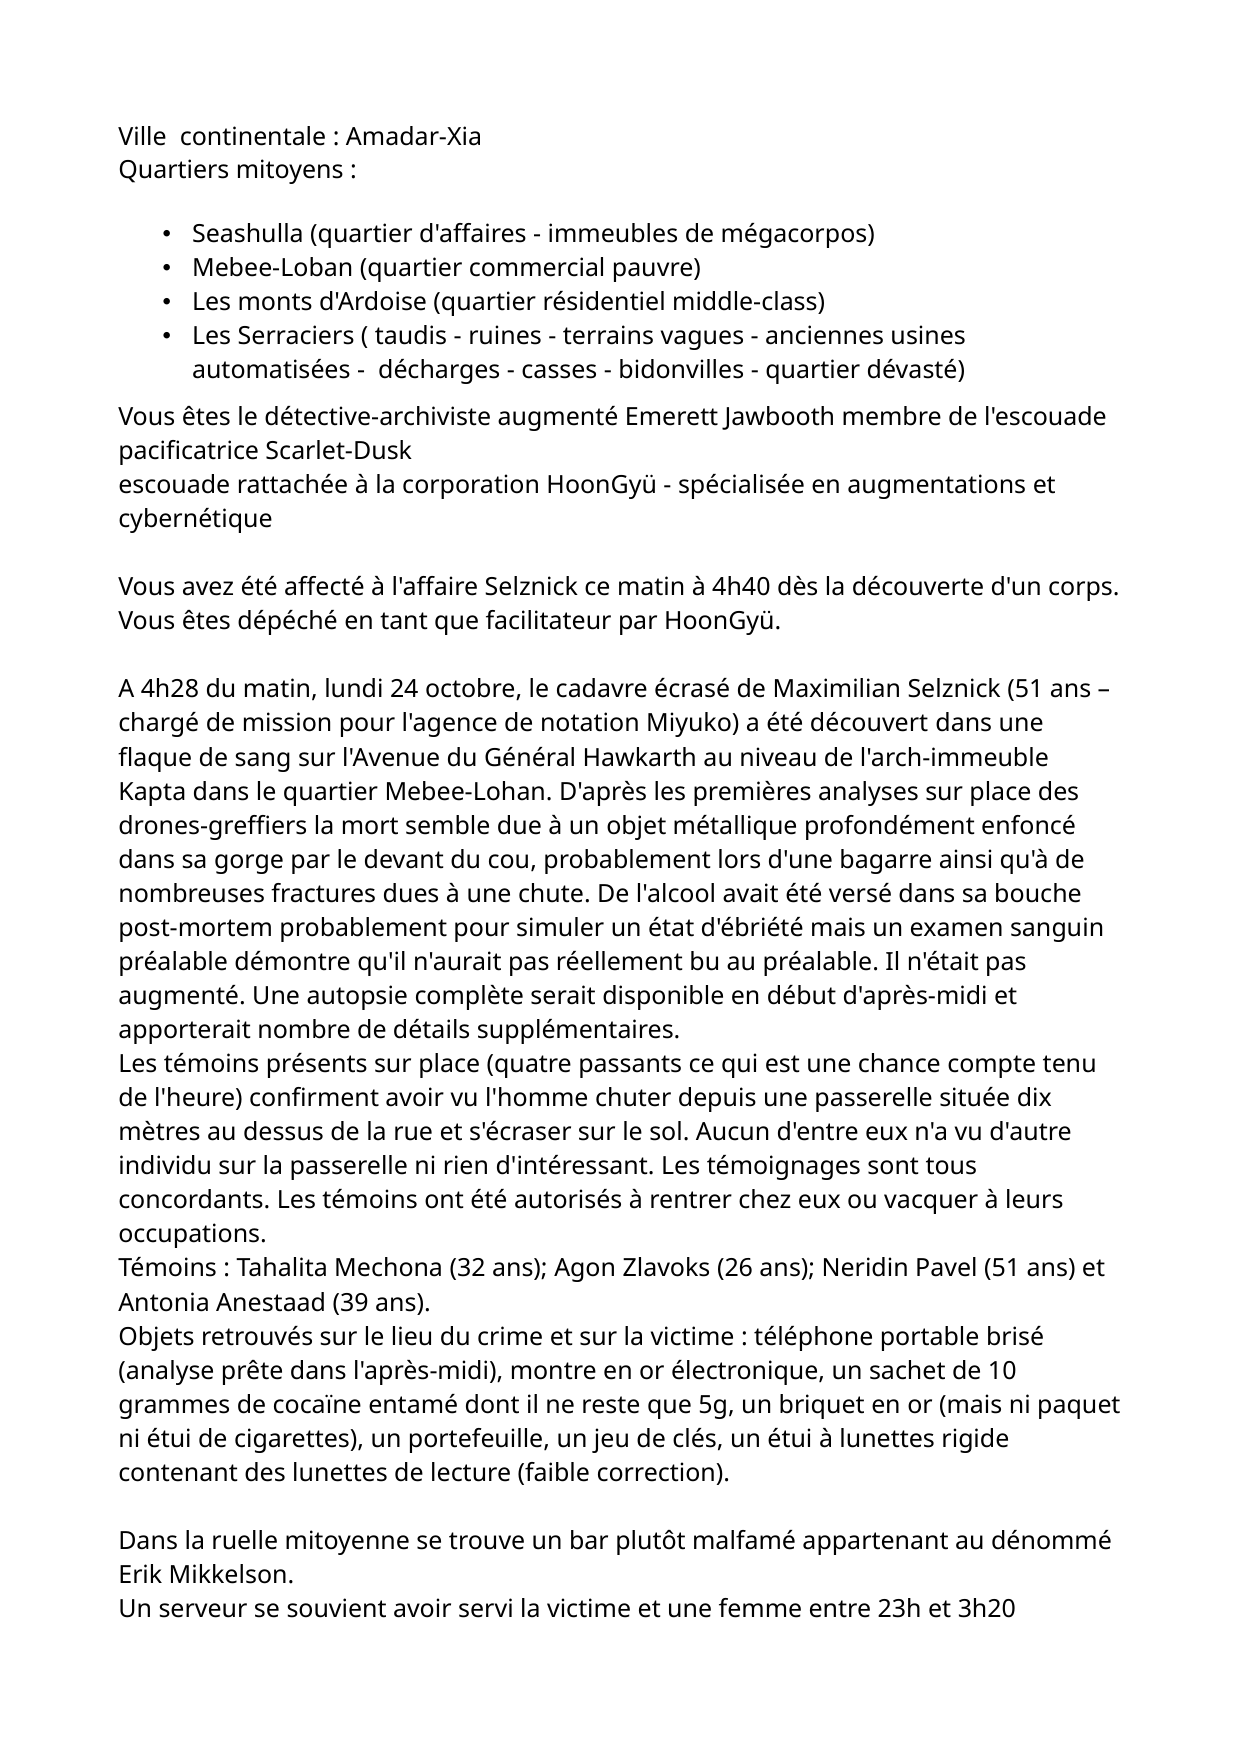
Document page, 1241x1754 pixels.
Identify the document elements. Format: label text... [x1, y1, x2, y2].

text Témoins : Tahalita Mechona (32 ans); Agon Zlavoks (26 ans); Neridin Pavel (51 ans) et Antonia Anestaad (39 ans). [118, 1250, 1122, 1318]
text Ville continentale : Amadar-Xia [118, 118, 1122, 152]
list Mebee-Loban (quartier commercial pauvre) [162, 250, 1122, 284]
text Dans la ruelle mitoyenne se trouve un bar plutôt malfamé appartenant au dénommé Erik Mikkelson. [118, 1523, 1122, 1591]
text Objets retrouvés sur le lieu du crime et sur la victime : téléphone portable brisé (analyse prête dans l'après-midi), montre en or électronique, un sachet de 10 grammes de cocaïne entamé dont il ne reste que 5g, un briquet en or (mais ni paquet ni étui de cigarettes), un portefeuille, un jeu de clés, un étui à lunettes rigide contenant des lunettes de lecture (faible correction). [118, 1318, 1122, 1488]
text Les témoins présents sur place (quatre passants ce qui est une chance compte tenu de l'heure) confirment avoir vu l'homme chuter depuis une passerelle située dix mètres au dessus de la rue et s'écraser sur le sol. Aucun d'entre eux n'a vu d'autre individu sur la passerelle ni rien d'intéressant. Les témoignages sont tous concordants. Les témoins ont été autorisés à rentrer chez eux ou vacquer à leurs occupations. [118, 1046, 1122, 1250]
list Les monts d'Ardoise (quartier résidentiel middle-class) [162, 284, 1122, 318]
text Vous avez été affecté à l'affaire Selznick ce matin à 4h40 dès la découverte d'un corps. Vous êtes dépéché en tant que facilitateur par HoonGyü. [118, 569, 1122, 637]
text Quartiers mitoyens : [118, 152, 1122, 186]
text A 4h28 du matin, lundi 24 octobre, le cadavre écrasé de Maximilian Selznick (51 ans – chargé de mission pour l'agence de notation Miyuko) a été découvert dans une flaque de sang sur l'Avenue du Général Hawkarth au niveau de l'arch-immeuble Kapta dans le quartier Mebee-Lohan. D'après les premières analyses sur place des drones-greffiers la mort semble due à un objet métallique profondément enfoncé dans sa gorge par le devant du cou, probablement lors d'une bagarre ainsi qu'à de nombreuses fractures dues à une chute. De l'alcool avait été versé dans sa bouche post-mortem probablement pour simuler un état d'ébriété mais un examen sanguin préalable démontre qu'il n'aurait pas réellement bu au préalable. Il n'était pas augmenté. Une autopsie complète serait disponible en début d'après-midi et apporterait nombre de détails supplémentaires. [118, 671, 1122, 1046]
list Les Serraciers ( taudis - ruines - terrains vagues - anciennes usines automatisées - décharges - casses - bidonvilles - quartier dévasté) [162, 318, 1122, 386]
list Seashulla (quartier d'affaires - immeubles de mégacorpos) [162, 216, 1122, 250]
text escouade rattachée à la corporation HoonGyü - spécialisée en augmentations et cybernétique [118, 467, 1122, 535]
text Un serveur se souvient avoir servi la victime et une femme entre 23h et 3h20 [118, 1591, 1122, 1625]
text Vous êtes le détective-archiviste augmenté Emerett Jawbooth membre de l'escouade pacificatrice Scarlet-Dusk [118, 398, 1122, 467]
